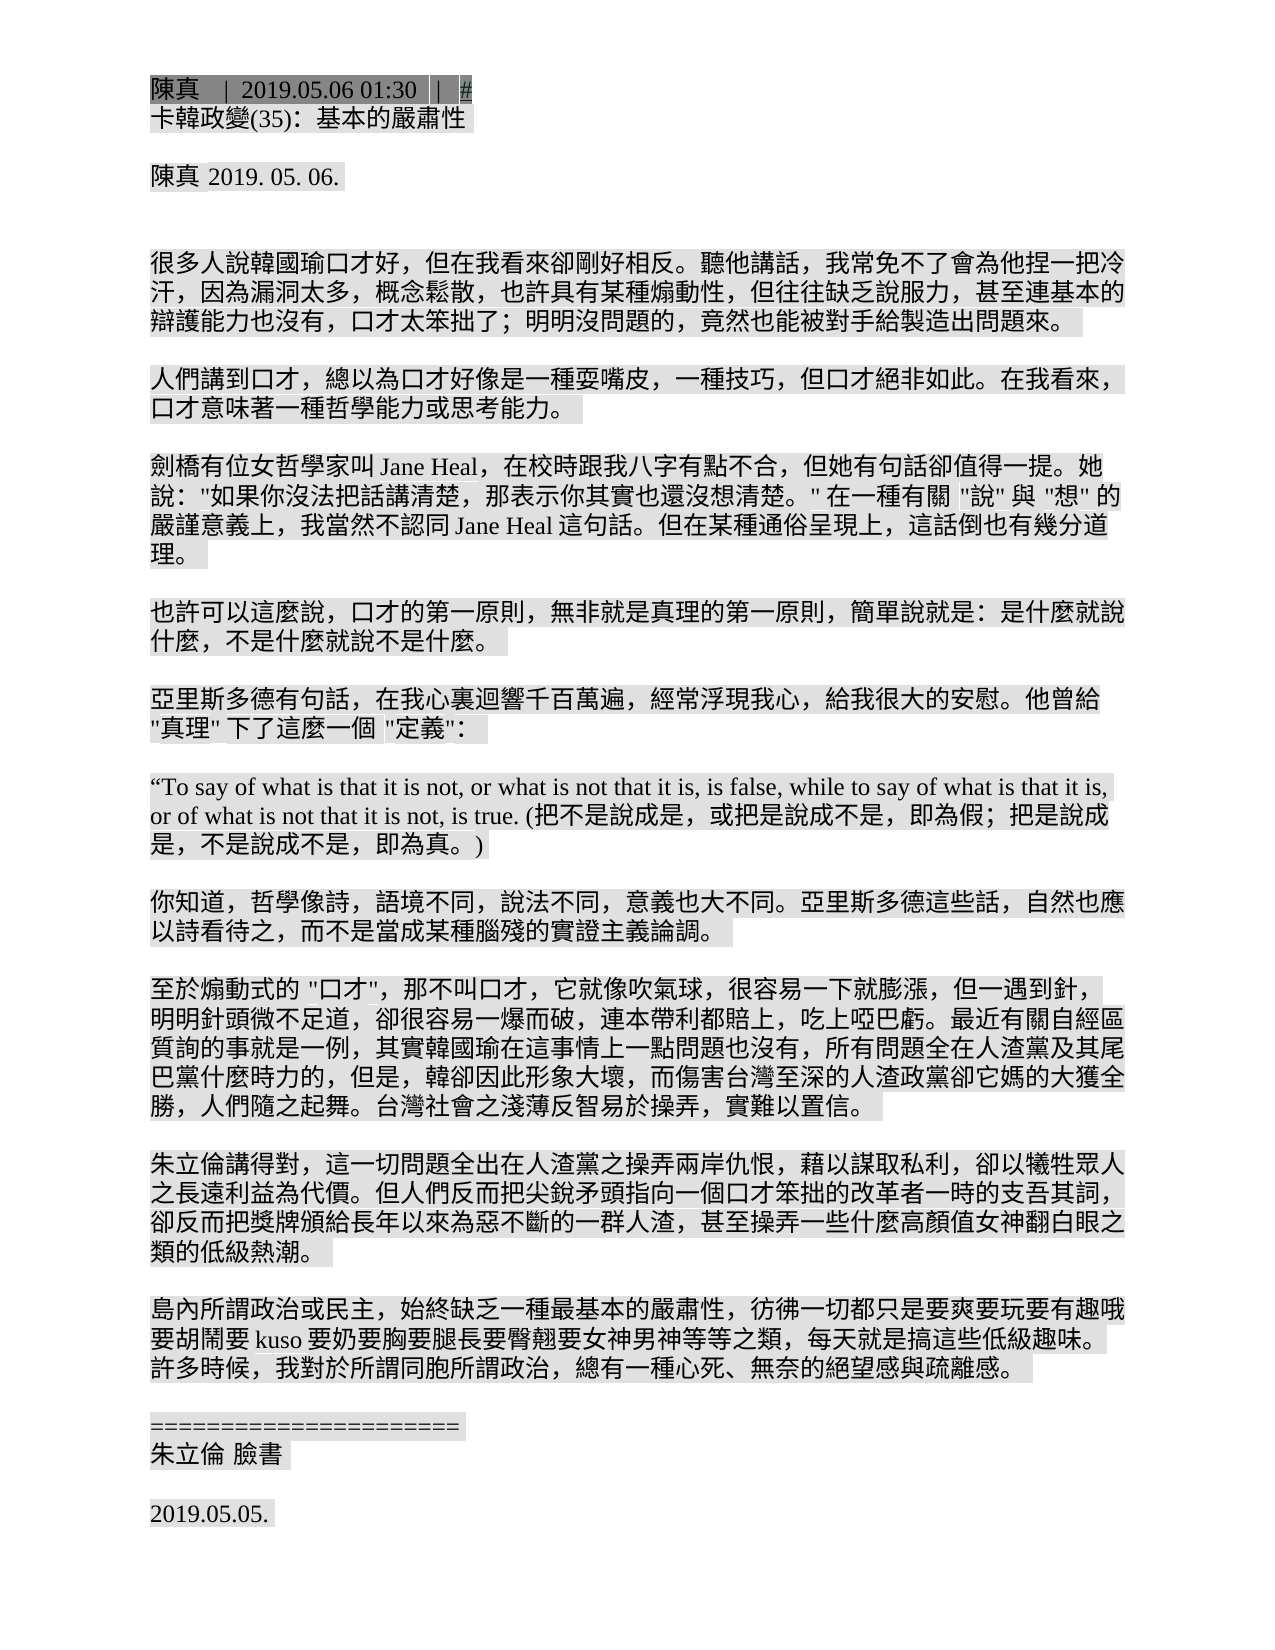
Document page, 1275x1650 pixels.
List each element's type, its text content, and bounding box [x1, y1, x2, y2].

text 卡韓政變(35)：基本的嚴肅性 陳真 2019. 05. 06. 很多人說韓國瑜口才好，但在我看來卻剛好相反。聽他講話，我常免不了會為他捏一把冷汗，因為漏洞太多，概念鬆散，也許具有某種煽動性，但往往缺乏說服力，甚至連基本的辯護能力也沒有，口才太笨拙了；明明沒問題的，竟然也能被對手給製造出問題來。 人們講到口才，總以為口才好像是一種耍嘴皮，一種技巧，但口才絕非如此。在我看來，口才意味著一種哲學能力或思考能力。 劍橋有位女哲學家叫Jane Heal，在校時跟我八字有點不合，但她有句話卻值得一提。她說："如果你沒法把話講清楚，那表示你其實也還沒想清楚。" 在一種有關 "說" 與 "想" 的嚴謹意義上，我當然不認同Jane Heal這句話。但在某種通俗呈現上，這話倒也有幾分道理。 也許可以這麼說，口才的第一原則，無非就是真理的第一原則，簡單說就是：是什麼就說什麼，不是什麼就說不是什麼。 亞里斯多德有句話，在我心裏迴響千百萬遍，經常浮現我心，給我很大的安慰。他曾給 "真理" 下了這麼一個 "定義"： “To say of what is that it is not, or what is not that it is, is false, while to say of what is that it is, or of what is not that it is not, is true. (把不是說成是，或把是說成不是，即為假；把是說成是，不是說成不是，即為真。) 你知道，哲學像詩，語境不同，說法不同，意義也大不同。亞里斯多德這些話，自然也應以詩看待之，而不是當成某種腦殘的實證主義論調。 至於煽動式的 "口才"，那不叫口才，它就像吹氣球，很容易一下就膨漲，但一遇到針，明明針頭微不足道，卻很容易一爆而破，連本帶利都賠上，吃上啞巴虧。最近有關自經區質詢的事就是一例，其實韓國瑜在這事情上一點問題也沒有，所有問題全在人渣黨及其尾巴黨什麼時力的，但是，韓卻因此形象大壞，而傷害台灣至深的人渣政黨卻它媽的大獲全勝，人們隨之起舞。台灣社會之淺薄反智易於操弄，實難以置信。 朱立倫講得對，這一切問題全出在人渣黨之操弄兩岸仇恨，藉以謀取私利，卻以犧牲眾人之長遠利益為代價。但人們反而把尖銳矛頭指向一個口才笨拙的改革者一時的支吾其詞，卻反而把獎牌頒給長年以來為惡不斷的一群人渣，甚至操弄一些什麼高顏值女神翻白眼之類的低級熱潮。 島內所謂政治或民主，始終缺乏一種最基本的嚴肅性，彷彿一切都只是要爽要玩要有趣哦要胡鬧要kuso要奶要胸要腿長要臀翹要女神男神等等之類，每天就是搞這些低級趣味。許多時候，我對於所謂同胞所謂政治，總有一種心死、無奈的絕望感與疏離感。 ====================== 朱立倫 臉書 2019.05.05. 時力得意，台灣失意，正是時力和太陽花車裂了台灣最需要的自經區 自由貿易經濟特區的概念也許很難在一個質詢內講完，但不能否認自經區是台灣經濟的大好機會。 自經區是稅負的鬆綁，進口到自經區的原料免稅，出口也免稅，生產的成本就可以降低，貨物的競爭力隨之上升。 自經區是資金的鬆綁，讓全世界的資金可以自由進出，招商引資就有如源頭活水，讓投資帶動成長。 自經區是人才的鬆綁，自經區開放國外白領人才的進入，也創造更多本地的就業機會。 自經區是法規的鬆綁，許多不能在現行法律下推動的行業別，可以在自經區內示範先行。 自經區是產業的鬆綁，讓醫療、教育、金融等產業能在區內推出更多創新型態的服務。 自經區如果要用簡單的幾句話說明，就是「劃定一個示範區，以優於其它非示範區的開放配套措施，來實踐具有潛力與價值，預料未來將有可觀成長，但現階段還不足以全面開放的經濟活動。」 用實例分享，就好比自駕車，國際上大家都認同是趨勢，但現階段距離全面開放，還有一些要適應的配套，就可以用特定區域的方式，逐步地跟上腳步、實現可能。 我要提醒時代力量，當年太陽花阻擋了自經區與服貨貿協議，已經讓台灣這幾年的經濟成長率嚐到苦果，如果繼續配合民進黨杯葛自經區，只會讓高度依賴自由貿易的台灣經濟，繼續被鎖在原地，動彈不得。 ================= 韓答自經區跳針 朱立倫：綠營愛嘲諷怎不檢討自己 2019-05-05 聯合報 記者賴香珊╱即時報導 前新北市長朱立倫今到南投，面對高雄市長韓國瑜日前在市議會答詢時自經區議題，不斷跳針講「發大財」引發爭議；朱以「質詢時詳做說明不容易」為韓緩頰，更反批民進黨、時力有時間嘲諷，怎不檢討自經區開放為何從10年前延宕至今。 朱立倫說，他擔任過16年的地方首長，要在質詢或總質詢中馬上詳細說明「自由經濟示範區」的確不容易，所以他相信韓市長不是不回答，而是議員要他馬上回答時，用目標「高雄發大財」簡述，就像南投縣拚觀光，其實也是南投發大財。 朱認為，其實自經區很簡單，就是開放、開放、再開放，把所有法律鬆綁，人才、資金才能進來，貨物能夠自由進出，用最低的稅賦創造最大的價值，他相信這是台灣未來要做的。 此外，針對民進黨和時代力量兩黨猛打韓對自經區的爭議，他則說，這兩黨用這樣來阻擋或嘲諷，倒不如檢討台灣為什麼10年前就已經要通過自經區，最後卻延宕至今，何不努力的屏除意識形態，全台拚經濟讓自經區趕快通過。 而目前國民黨15位縣市首長已連署，立法院黨團也已提案，朱盼綠營不要再用意識型態來阻擋自經區；南投縣長林明溱則表達認同，他提到，各首長想讓縣市發大財的目標是一樣的，細節工作則不是在議會幾分鐘就能說清楚的。 林明溱說，身為地方首長讓縣民安居樂業很重要，因此肯定韓也認為他要讓高雄發大財的目標正確，只是自經區得在法令、資金等各面向鬆綁，牽涉層面廣泛，因此需要中央逐一解套，並不是單一縣市能獨力完成的，因此他也支持自經區。 ======================= 出面救援韓國瑜？朱立倫臉書發文砲轟「時力得意台灣失意」 2019/05/05 政治中心／綜合報導 時代力量議員黃捷因為「自經區」質詢一炮而紅，犀利問政與高顏值獲得不少人受封新一代「鄉民女神」；反觀高雄市長韓國瑜因為如跳針般頻頻回覆「發大財」一句而受到質疑，而前新北市長朱立倫在4日晚間發文，似乎是來個神救援。 朱立倫4日晚間在臉書上發文，頗具為韓國瑜抱屈的意味，認為自經區的問題要在質詢時間內詳盡地回覆有些強人所難，但它是台灣經濟發展的大好機會。 朱立倫也舉例說明，認為這好比自駕車，國際上大家都認同是趨勢，但現階段距離全面開放，還有一些要適應的配套，就可以用特定區域的方式，逐步地跟上腳步。 除了幫韓國瑜滅火外，朱立倫火力全開，砲轟黃捷這次的質詢是「時力得意、台灣失意」，痛批當年的太陽花學運抹殺了自經區與服貨貿協議，讓台灣嘗到了經濟成長低迷的惡果。 [150, 104, 1125, 1556]
text 陳真 | 2019.05.06 01:30 | # [150, 75, 1125, 104]
